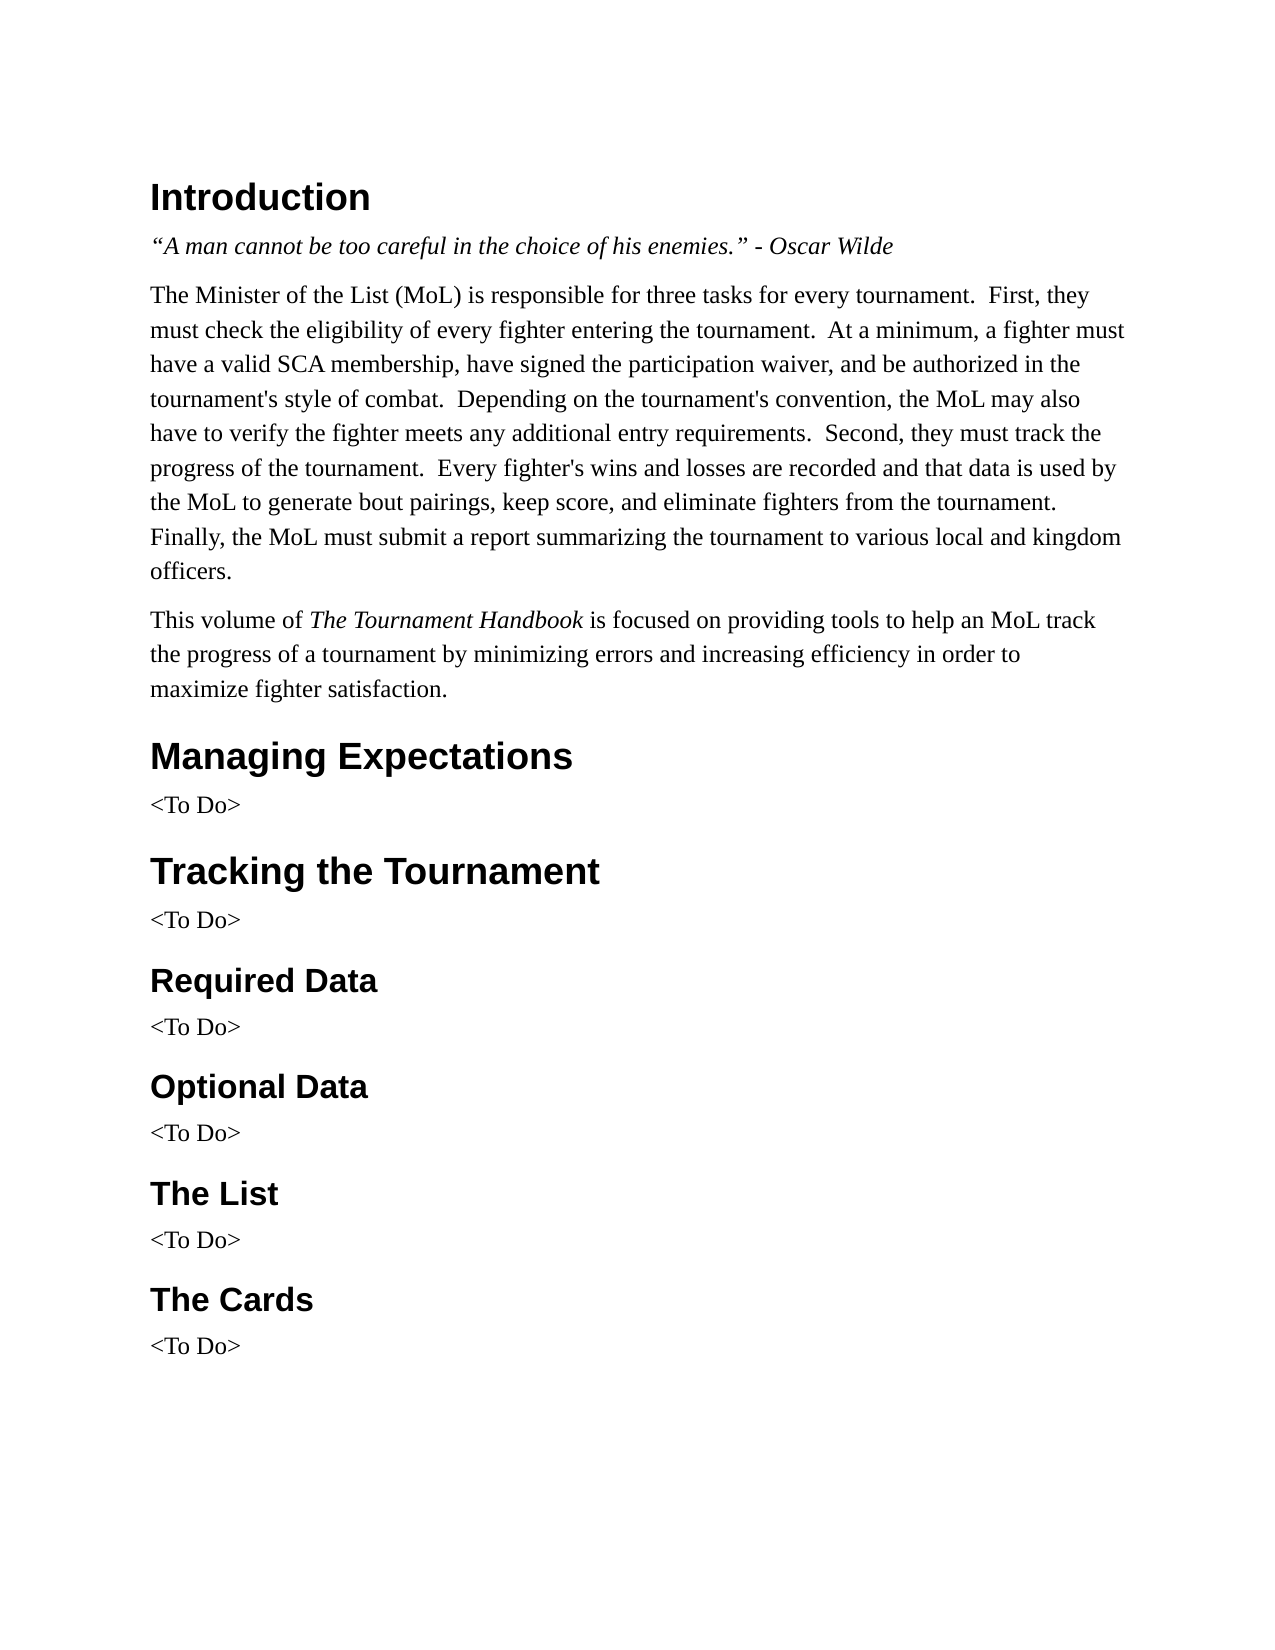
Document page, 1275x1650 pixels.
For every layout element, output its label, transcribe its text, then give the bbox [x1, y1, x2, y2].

text <To Do> [150, 1225, 1125, 1253]
subtitle Optional Data [150, 1067, 1125, 1106]
subtitle Managing Expectations [150, 733, 1125, 777]
text <To Do> [150, 905, 1125, 934]
text This volume of The Tournament Handbook is focused on providing tools to help an MoL track the progress of a tournament by minimizing errors and increasing efficiency in order to maximize fighter satisfaction. [150, 605, 1125, 703]
text “A man cannot be too careful in the choice of his enemies.” - Oscar Wilde [150, 231, 1125, 260]
text The Minister of the List (MoL) is responsible for three tasks for every tournament. First, they must check the eligibility of every fighter entering the tournament. At a minimum, a fighter must have a valid SCA membership, have signed the participation waiver, and be authorized in the tournament's style of combat. Depending on the tournament's convention, the MoL may also have to verify the fighter meets any additional entry requirements. Second, they must track the progress of the tournament. Every fighter's wins and losses are recorded and that data is used by the MoL to generate bout pairings, keep score, and eliminate fighters from the tournament. Finally, the MoL must submit a report summarizing the tournament to various local and kingdom officers. [150, 280, 1125, 585]
text <To Do> [150, 1118, 1125, 1147]
subtitle Introduction [150, 175, 1125, 219]
subtitle The Cards [150, 1280, 1125, 1319]
subtitle Tracking the Tournament [150, 849, 1125, 893]
subtitle Required Data [150, 961, 1125, 999]
text <To Do> [150, 790, 1125, 818]
text <To Do> [150, 1012, 1125, 1041]
text <To Do> [150, 1331, 1125, 1360]
subtitle The List [150, 1173, 1125, 1212]
